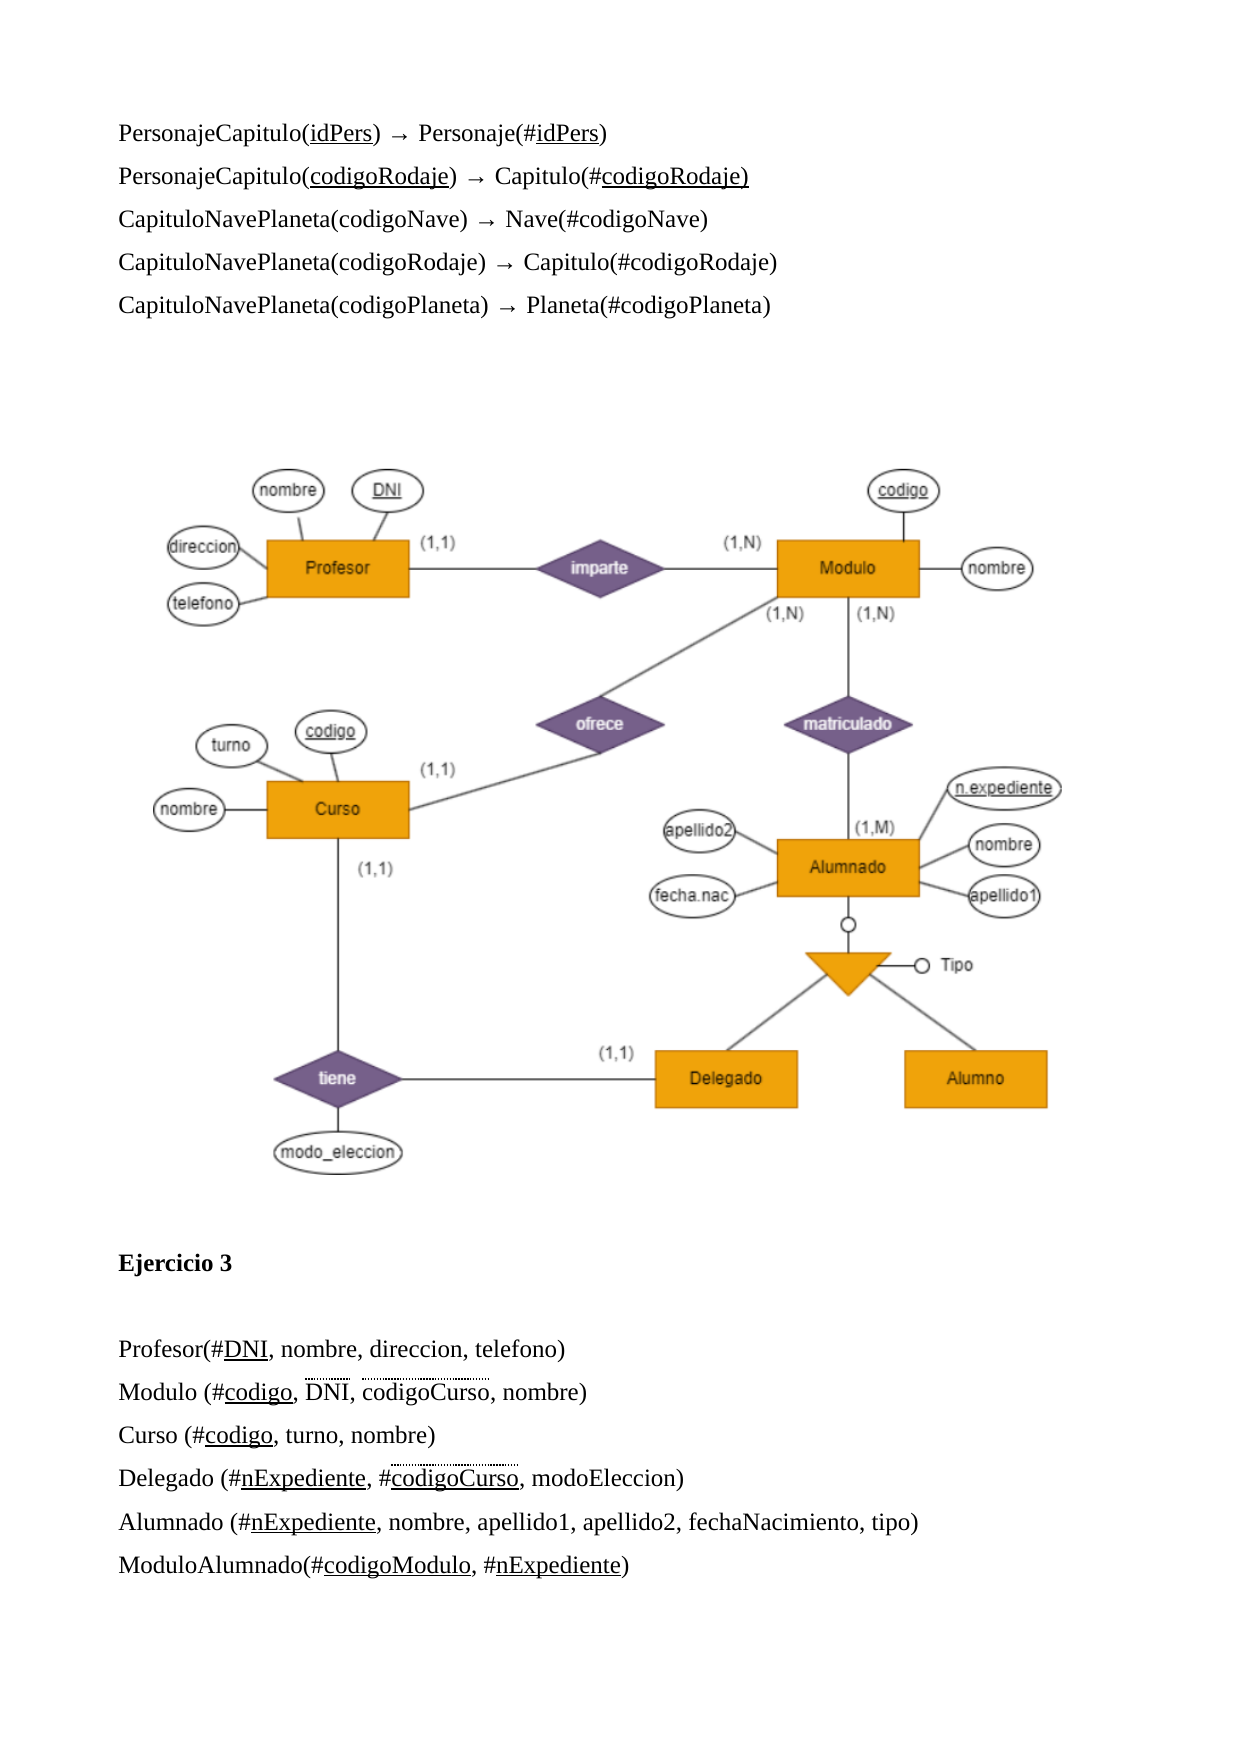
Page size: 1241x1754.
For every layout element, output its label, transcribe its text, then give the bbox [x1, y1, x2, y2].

text CapituloNavePlaneta(codigoRodaje) → Capitulo(#codigoRodaje) [118, 247, 1122, 276]
text CapituloNavePlaneta(codigoNave) → Nave(#codigoNave) [118, 204, 1122, 233]
text PersonajeCapitulo(codigoRodaje) → Capitulo(#codigoRodaje) [118, 161, 1122, 190]
text Modulo (#codigo, DNI, codigoCurso, nombre) [118, 1377, 1122, 1406]
text Profesor(#DNI, nombre, direccion, telefono) [118, 1334, 1122, 1363]
picture [118, 420, 1123, 1234]
text CapituloNavePlaneta(codigoPlaneta) → Planeta(#codigoPlaneta) [118, 291, 1122, 319]
text Alumnado (#nExpediente, nombre, apellido1, apellido2, fechaNacimiento, tipo) [118, 1507, 1122, 1535]
text Ejercicio 3 [118, 1234, 1122, 1277]
text Curso (#codigo, turno, nombre) [118, 1420, 1122, 1449]
text Delegado (#nExpediente, #codigoCurso, modoEleccion) [118, 1463, 1122, 1492]
text PersonajeCapitulo(idPers) → Personaje(#idPers) [118, 118, 1122, 147]
text ModuloAlumnado(#codigoModulo, #nExpediente) [118, 1550, 1122, 1578]
